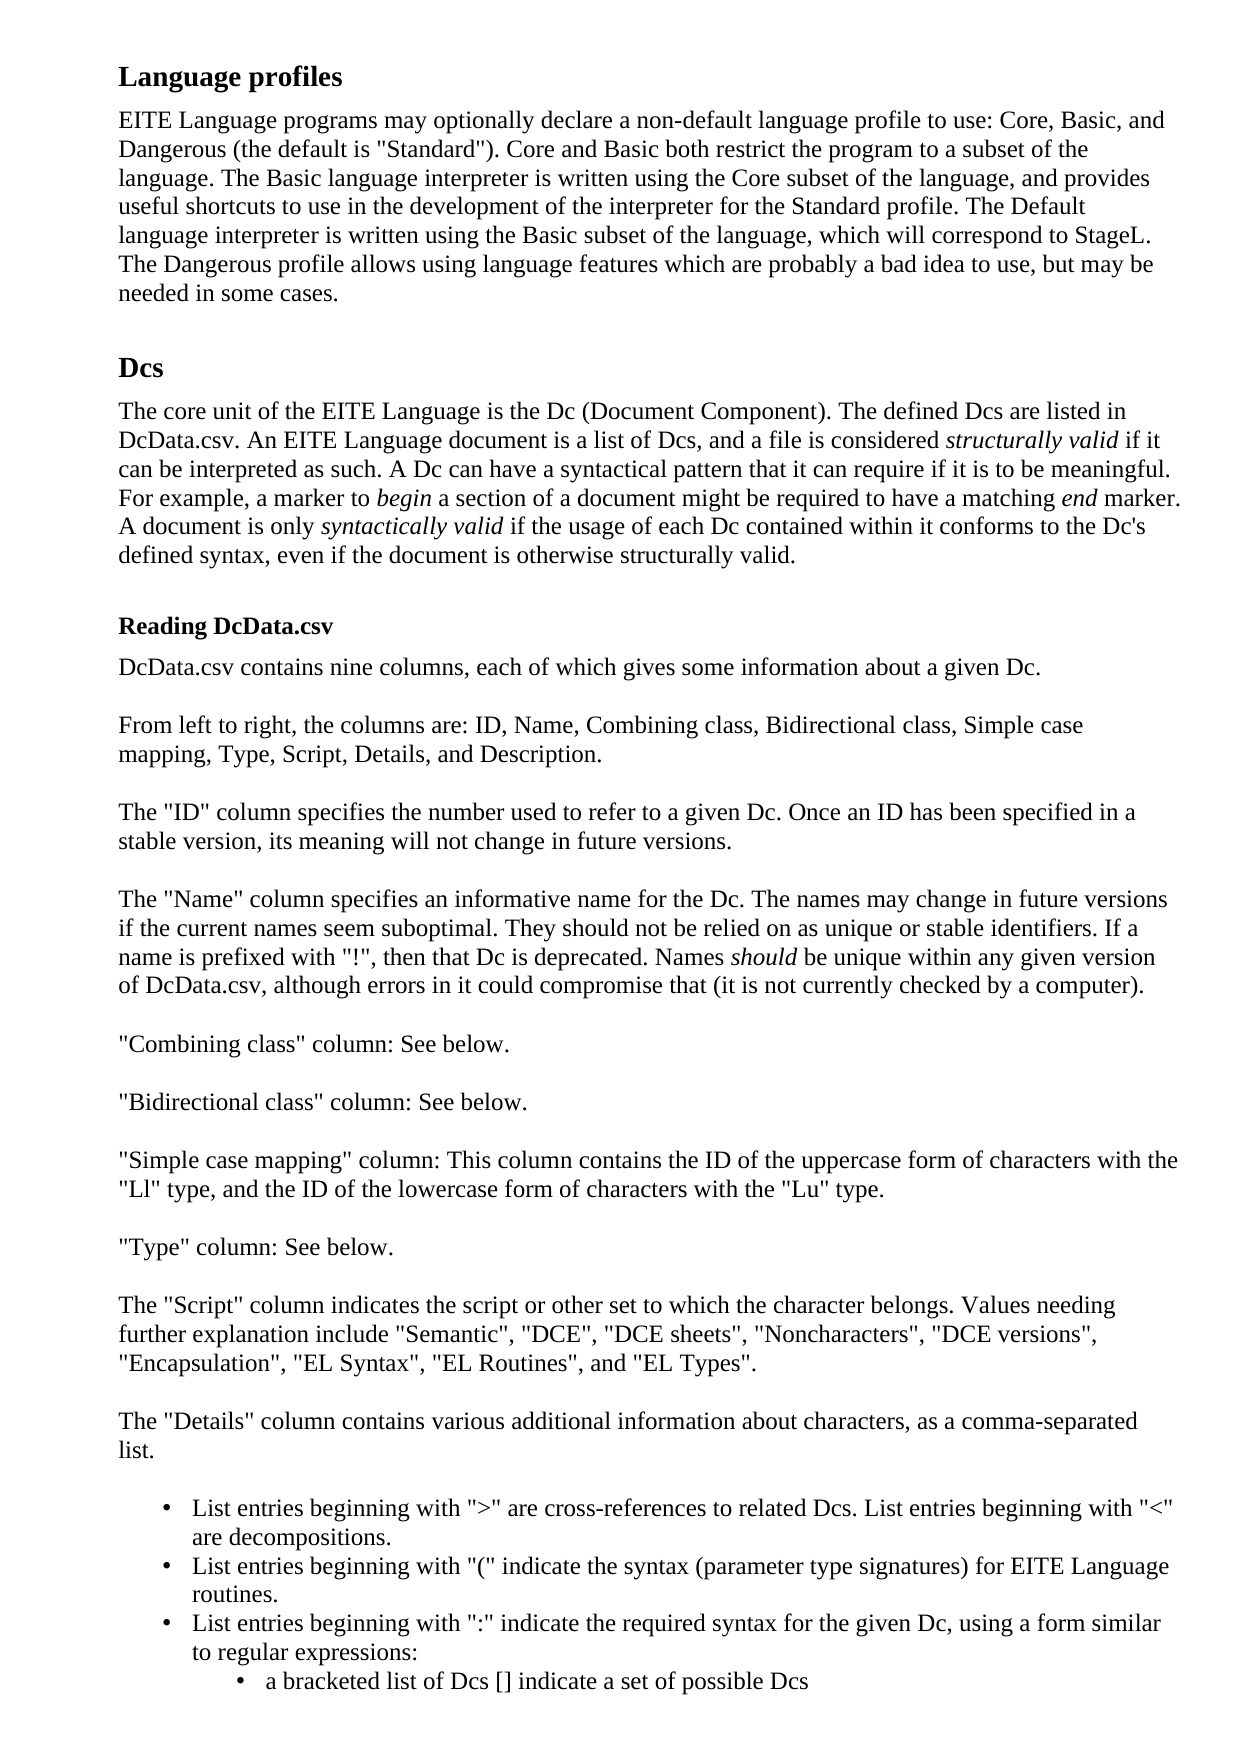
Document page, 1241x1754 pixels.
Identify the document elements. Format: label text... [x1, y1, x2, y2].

text EITE Language programs may optionally declare a non-default language profile to use: Core, Basic, and Dangerous (the default is "Standard"). Core and Basic both restrict the program to a subset of the language. The Basic language interpreter is written using the Core subset of the language, and provides useful shortcuts to use in the development of the interpreter for the Standard profile. The Default language interpreter is written using the Basic subset of the language, which will correspond to StageL. The Dangerous profile allows using language features which are probably a bad idea to use, but may be needed in some cases. [118, 105, 1181, 306]
text "Bidirectional class" column: See below. [118, 1087, 1181, 1116]
text "Combining class" column: See below. [118, 1029, 1181, 1058]
text The "ID" column specifies the number used to refer to a given Dc. Once an ID has been specified in a stable version, its meaning will not change in future versions. [118, 797, 1181, 855]
subtitle Reading DcData.csv [118, 611, 1181, 640]
list List entries beginning with ":" indicate the required syntax for the given Dc, using a form similar to regular expressions: [162, 1608, 1181, 1666]
text DcData.csv contains nine columns, each of which gives some information about a given Dc. [118, 652, 1181, 681]
text The "Name" column specifies an informative name for the Dc. The names may change in future versions if the current names seem suboptimal. They should not be relied on as unique or stable identifiers. If a name is prefixed with "!", then that Dc is deprecated. Names should be unique within any given version of DcData.csv, although errors in it could compromise that (it is not currently checked by a computer). [118, 884, 1181, 999]
text The "Script" column indicates the script or other set to which the character belongs. Values needing further explanation include "Semantic", "DCE", "DCE sheets", "Noncharacters", "DCE versions", "Encapsulation", "EL Syntax", "EL Routines", and "EL Types". [118, 1291, 1181, 1377]
text The "Details" column contains various additional information about characters, as a comma-separated list. [118, 1406, 1181, 1464]
text "Simple case mapping" column: This column contains the ID of the uppercase form of characters with the "Ll" type, and the ID of the lowercase form of characters with the "Lu" type. [118, 1145, 1181, 1203]
list List entries beginning with ">" are cross-references to related Dcs. List entries beginning with "<" are decompositions. [162, 1493, 1181, 1551]
text From left to right, the columns are: ID, Name, Combining class, Bidirectional class, Simple case mapping, Type, Script, Details, and Description. [118, 710, 1181, 768]
list a bracketed list of Dcs [] indicate a set of possible Dcs [236, 1666, 1181, 1694]
text "Type" column: See below. [118, 1232, 1181, 1261]
text The core unit of the EITE Language is the Dc (Document Component). The defined Dcs are listed in DcData.csv. An EITE Language document is a list of Dcs, and a file is considered structurally valid if it can be interpreted as such. A Dc can have a syntactical pattern that it can require if it is to be meaningful. For example, a marker to begin a section of a document might be required to have a matching end marker. A document is only syntactically valid if the usage of each Dc contained within it conforms to the Dc's defined syntax, even if the document is otherwise structurally valid. [118, 396, 1181, 569]
list List entries beginning with "(" indicate the syntax (parameter type signatures) for EITE Language routines. [162, 1551, 1181, 1608]
subtitle Dcs [118, 350, 1181, 384]
subtitle Language profiles [118, 59, 1181, 93]
